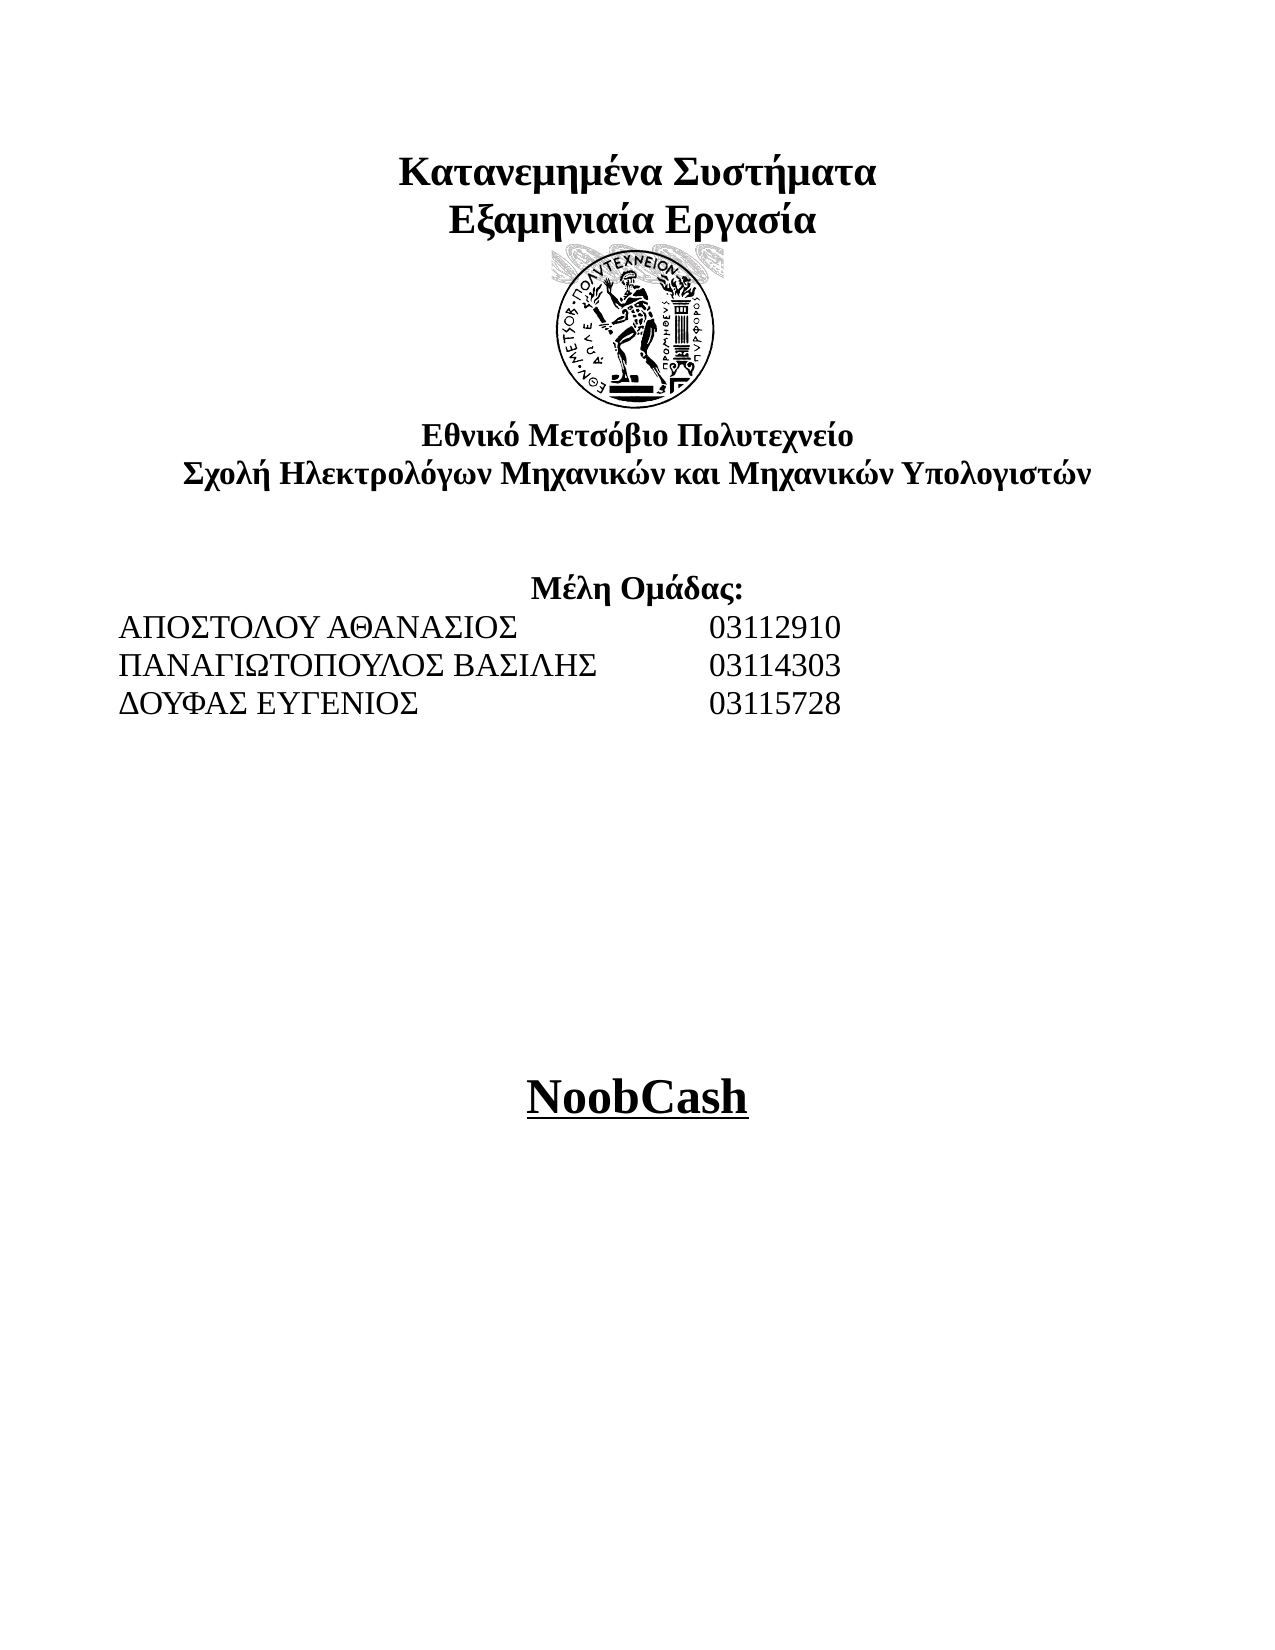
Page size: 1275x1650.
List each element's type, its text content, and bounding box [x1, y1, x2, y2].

text Σχολή Ηλεκτρολόγων Μηχανικών και Μηχανικών Υπολογιστών [118, 453, 1157, 492]
text ΔΟΥΦΑΣ ΕΥΓΕΝΙΟΣ 03115728 [118, 683, 1157, 722]
text Μέλη Ομάδας: [118, 568, 1157, 607]
text ΠΑΝΑΓΙΩΤΟΠΟΥΛΟΣ ΒΑΣΙΛΗΣ 03114303 [118, 645, 1157, 683]
picture [551, 242, 724, 416]
text Εξαμηνιαία Εργασία [118, 195, 1157, 243]
text ΑΠΟΣΤΟΛΟΥ ΑΘΑΝΑΣΙΟΣ 03112910 [118, 607, 1157, 645]
text Κατανεμημένα Συστήματα [118, 147, 1157, 195]
text Εθνικό Μετσόβιο Πολυτεχνείο [118, 415, 1157, 453]
text NoobCash [118, 1067, 1157, 1124]
